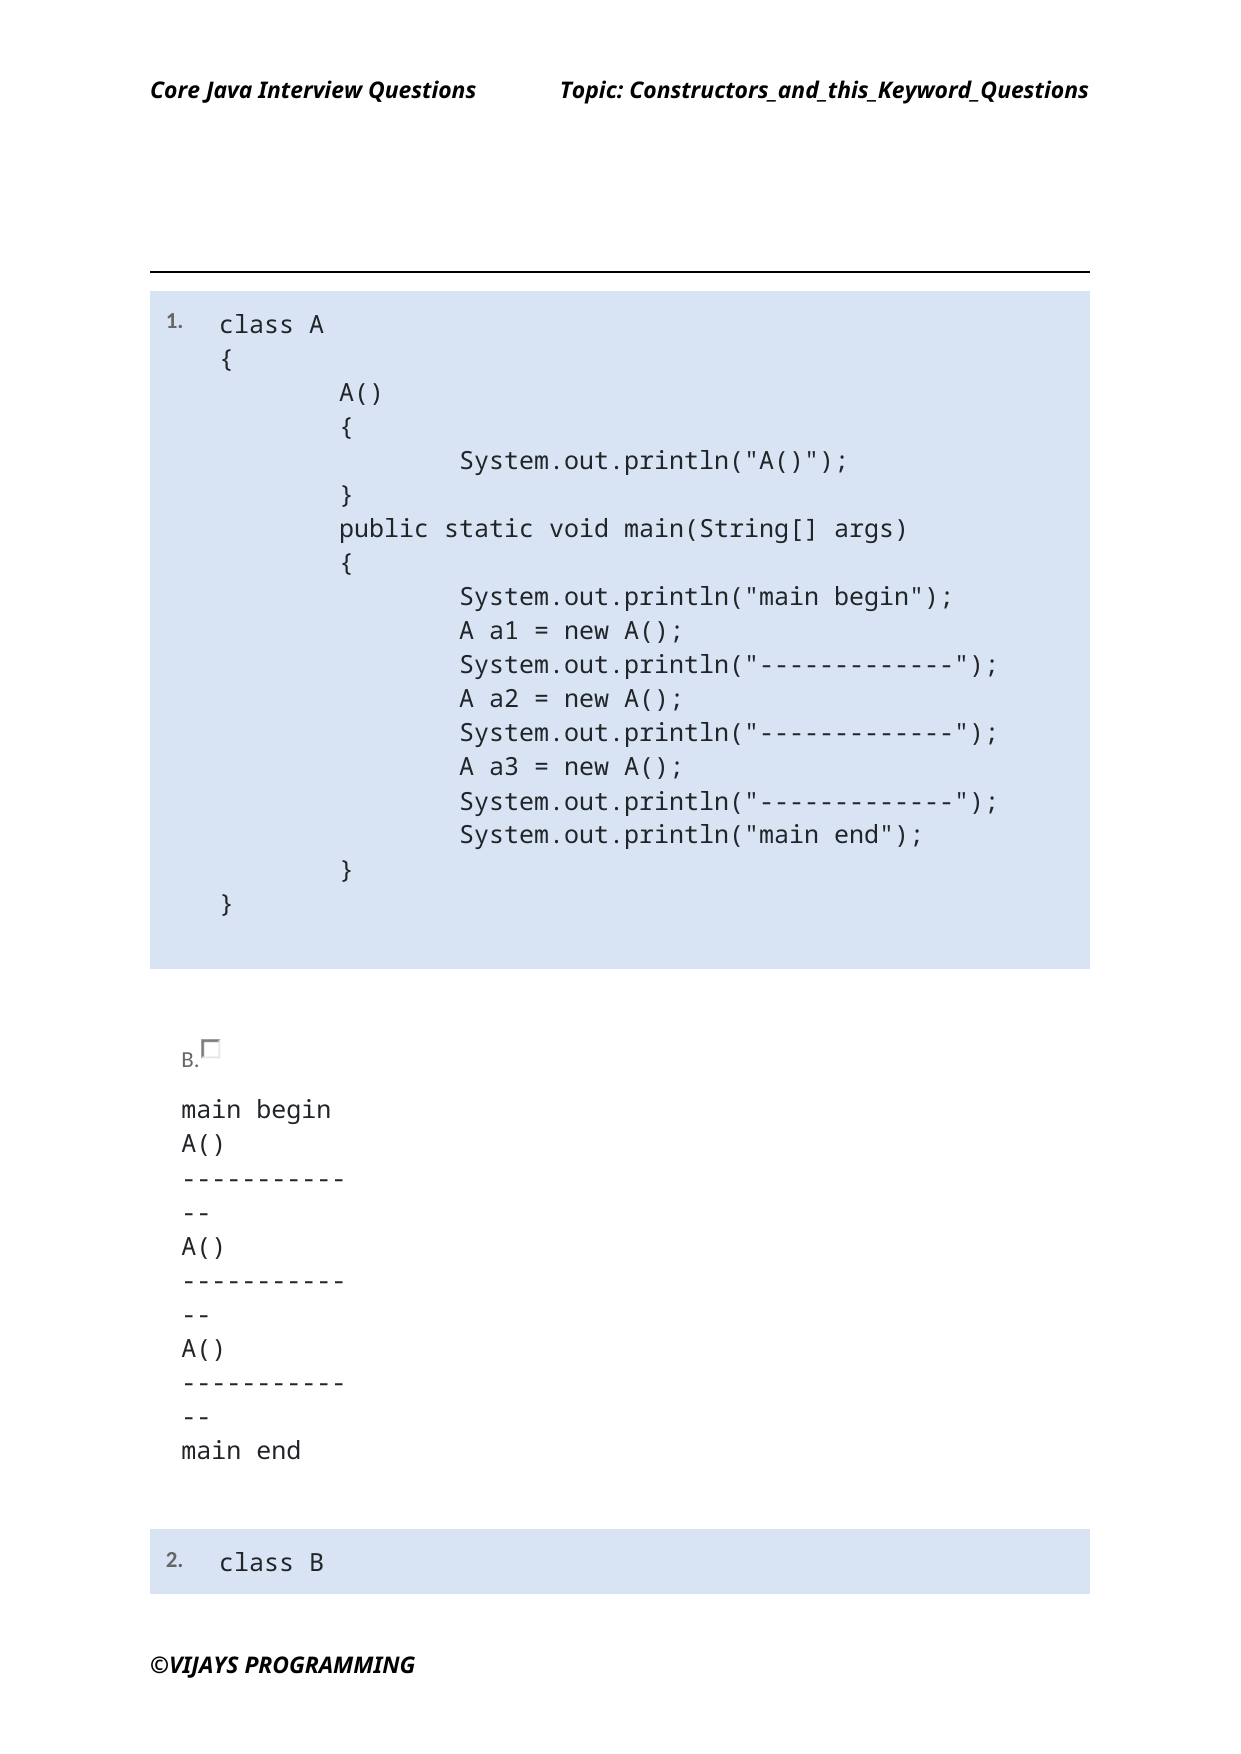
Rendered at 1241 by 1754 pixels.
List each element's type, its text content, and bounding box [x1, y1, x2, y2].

table_cell class B [203, 1529, 1090, 1594]
table_cell 2. [150, 1529, 203, 1594]
table_header [181, 1467, 415, 1513]
table_cell [150, 969, 1090, 1529]
table_header class A { A() { System.out.println("A()"); } public static void main(String[] args) { System.out.println("main begin"); A a1 = new A(); System.out.println("-------------"); A a2 = new A(); System.out.println("-------------"); A a3 = new A(); System.out.println("-------------"); System.out.println("main end"); } } [203, 291, 1090, 969]
table_header 1. [150, 291, 203, 969]
table_header [181, 985, 360, 1031]
table_header B. main begin A() ------------- A() ------------- A() ------------- main end [181, 1031, 360, 1467]
